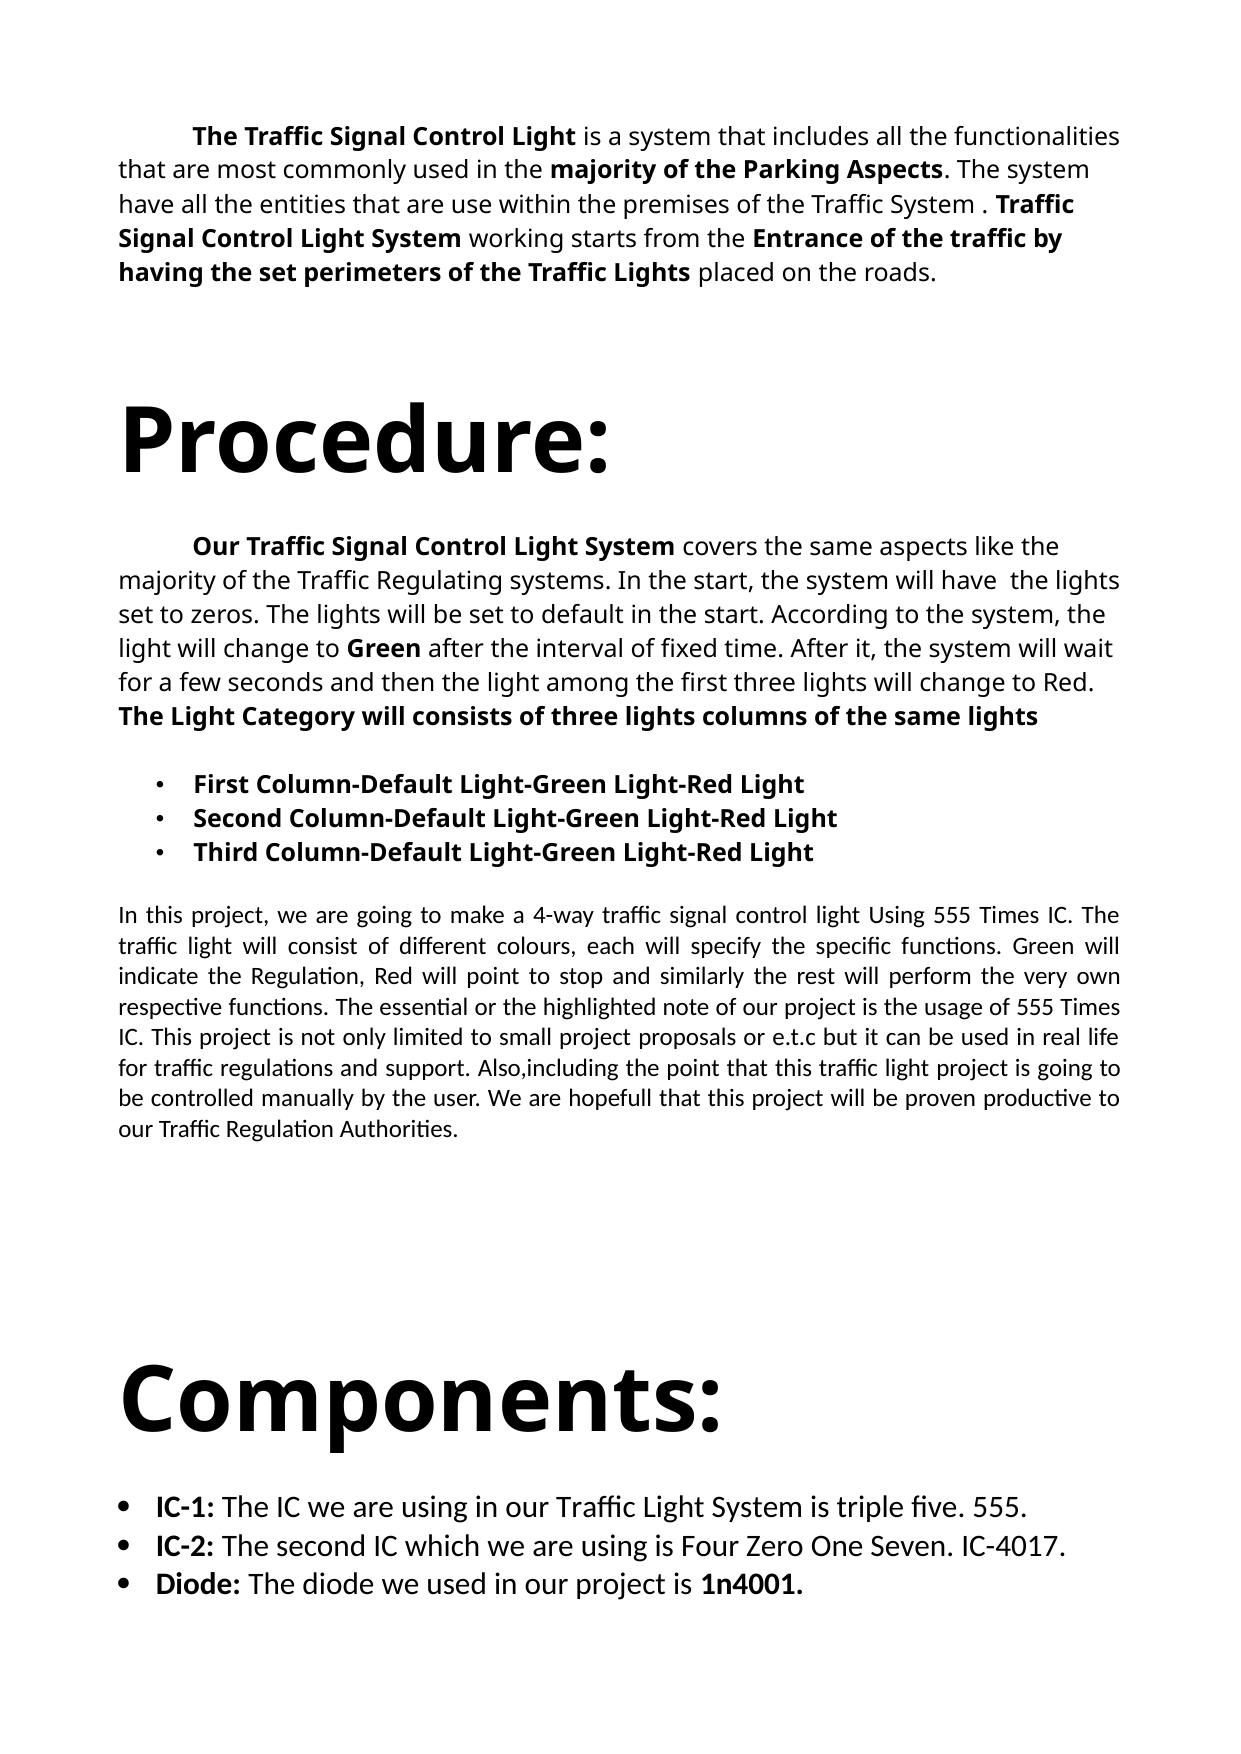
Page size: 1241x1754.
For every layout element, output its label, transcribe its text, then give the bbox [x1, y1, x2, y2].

list IC-1: The IC we are using in our Traffic Light System is triple five. 555. [118, 1487, 1122, 1526]
list Second Column-Default Light-Green Light-Red Light [156, 801, 1122, 835]
text The Traffic Signal Control Light is a system that includes all the functionalities that are most commonly used in the majority of the Parking Aspects. The system have all the entities that are use within the premises of the Traffic System . Traffic Signal Control Light System working starts from the Entrance of the traffic by having the set perimeters of the Traffic Lights placed on the roads. [118, 118, 1122, 288]
list First Column-Default Light-Green Light-Red Light [156, 767, 1122, 801]
list Third Column-Default Light-Green Light-Red Light [156, 835, 1122, 869]
text Components: [118, 1334, 1122, 1459]
text In this project, we are going to make a 4-way traffic signal control light Using 555 Times IC. The traffic light will consist of different colours, each will specify the specific functions. Green will indicate the Regulation, Red will point to stop and similarly the rest will perform the very own respective functions. The essential or the highlighted note of our project is the usage of 555 Times IC. This project is not only limited to small project proposals or e.t.c but it can be used in real life for traffic regulations and support. Also,including the point that this traffic light project is going to be controlled manually by the user. We are hopefull that this project will be proven productive to our Traffic Regulation Authorities. [118, 899, 1122, 1144]
list Diode: The diode we used in our project is 1n4001. [118, 1564, 1122, 1602]
text Procedure: [118, 375, 1122, 499]
list IC-2: The second IC which we are using is Four Zero One Seven. IC-4017. [118, 1526, 1122, 1564]
text Our Traffic Signal Control Light System covers the same aspects like the majority of the Traffic Regulating systems. In the start, the system will have the lights set to zeros. The lights will be set to default in the start. According to the system, the light will change to Green after the interval of fixed time. After it, the system will wait for a few seconds and then the light among the first three lights will change to Red. The Light Category will consists of three lights columns of the same lights [118, 528, 1122, 733]
